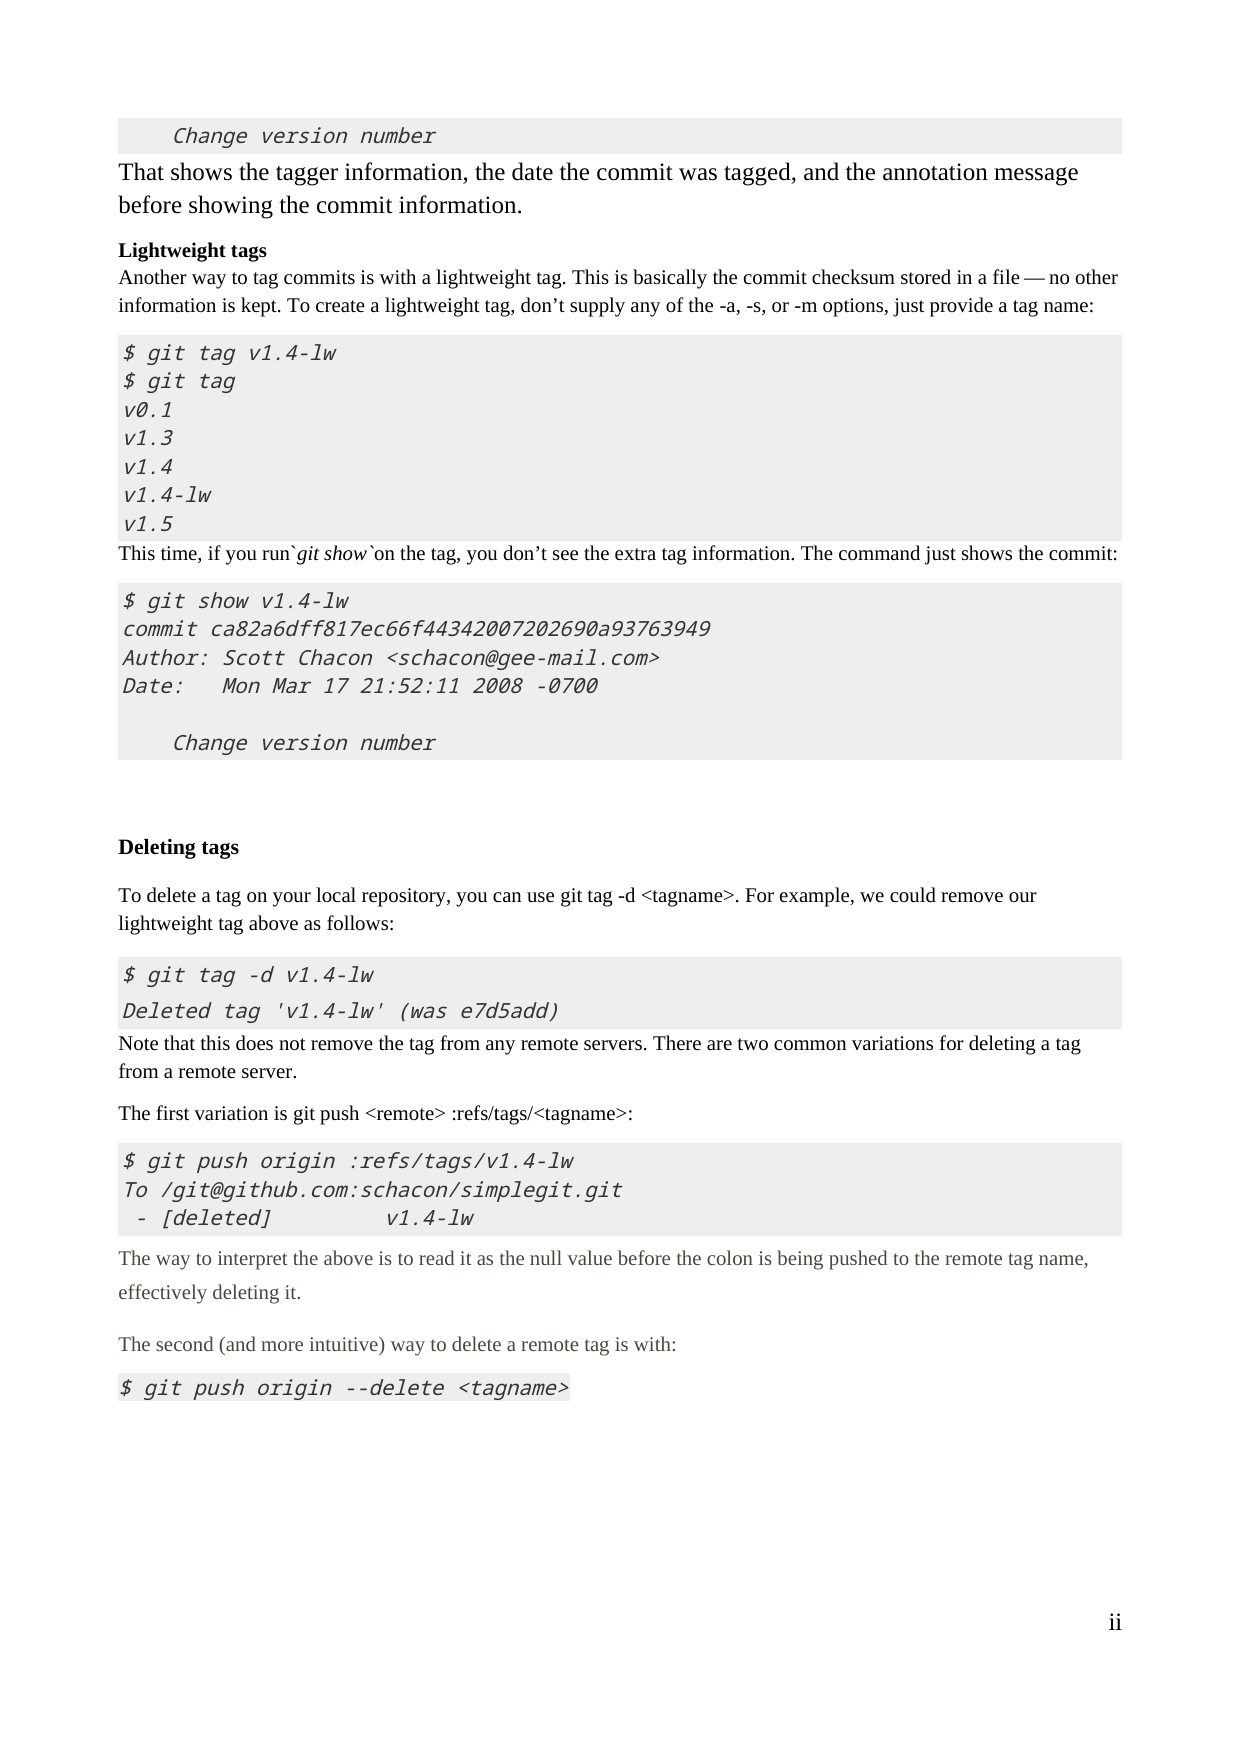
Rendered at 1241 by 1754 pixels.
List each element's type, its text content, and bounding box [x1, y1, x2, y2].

text Change version number [119, 119, 1122, 153]
text - [deleted] v1.4-lw [119, 1200, 1122, 1235]
text Another way to tag commits is with a lightweight tag. This is basically the commit checksum stored in a file — no other information is kept. To create a lightweight tag, don’t supply any of the -a, -s, or -m options, just provide a tag name: [118, 265, 1122, 317]
text v1.3 [119, 420, 1122, 449]
text Deleted tag 'v1.4-lw' (was e7d5add) [119, 993, 1122, 1028]
text Date: Mon Mar 17 21:52:11 2008 -0700 [119, 668, 1122, 696]
text Change version number [119, 724, 1122, 759]
text $ git show v1.4-lw [119, 584, 1122, 611]
text Lightweight tags [118, 237, 1122, 262]
text Author: Scott Chacon <schacon@gee-mail.com> [119, 639, 1122, 668]
text v1.4 [119, 449, 1122, 477]
text The way to interpret the above is to read it as the null value before the colon is being pushed to the remote tag name, effectively deleting it. [118, 1236, 1122, 1304]
text $ git push origin --delete <tagname> [118, 1373, 1122, 1401]
text The first variation is git push <remote> :refs/tags/<tagname>: [118, 1101, 1122, 1125]
text $ git tag -d v1.4-lw [119, 958, 1122, 988]
text To delete a tag on your local repository, you can use git tag -d <tagname>. For example, we could remove our lightweight tag above as follows: [118, 883, 1122, 935]
text That shows the tagger information, the date the commit was tagged, and the annotation message before showing the commit information. [118, 157, 1122, 219]
text $ git push origin :refs/tags/v1.4-lw [119, 1144, 1122, 1172]
text v0.1 [119, 392, 1122, 420]
text Deleting tags [118, 834, 1122, 859]
text The second (and more intuitive) way to delete a remote tag is with: [118, 1321, 1122, 1356]
text commit ca82a6dff817ec66f44342007202690a93763949 [119, 611, 1122, 639]
text This time, if you run`git show`on the tag, you don’t see the extra tag information. The command just shows the commit: [118, 541, 1122, 564]
text Note that this does not remove the tag from any remote servers. There are two common variations for deleting a tag from a remote server. [118, 1031, 1122, 1083]
text $ git tag v1.4-lw [119, 336, 1122, 363]
text $ git tag [119, 363, 1122, 392]
text v1.5 [119, 506, 1122, 540]
text To /git@github.com:schacon/simplegit.git [119, 1172, 1122, 1200]
text v1.4-lw [119, 477, 1122, 506]
